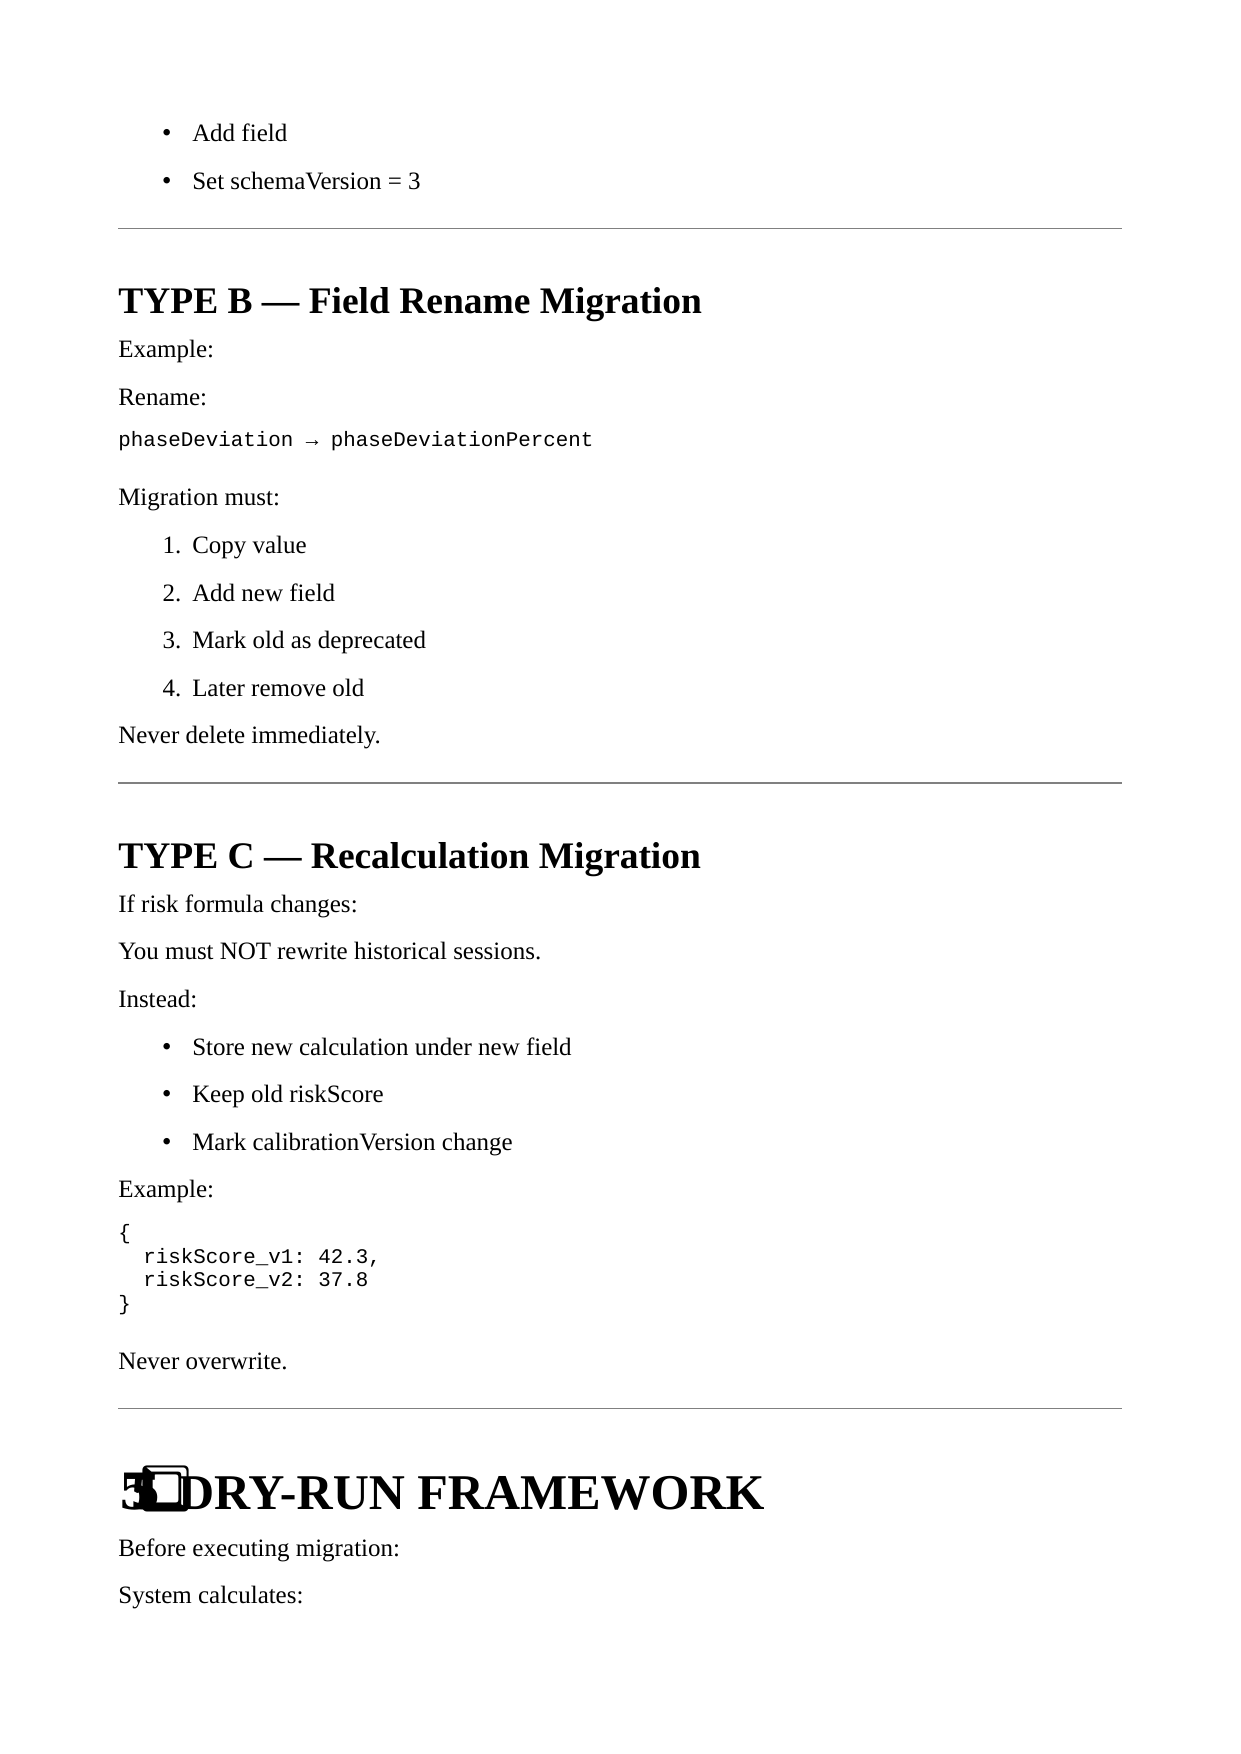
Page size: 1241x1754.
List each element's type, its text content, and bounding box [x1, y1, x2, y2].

text Rename: [118, 382, 1122, 410]
list Keep old riskScore [162, 1079, 1122, 1108]
text You must NOT rewrite historical sessions. [118, 936, 1122, 965]
text riskScore_v2: 37.8 [118, 1269, 1122, 1293]
list Mark calibrationVersion change [162, 1127, 1122, 1156]
subtitle TYPE B — Field Rename Migration [118, 278, 1122, 322]
text Example: [118, 334, 1122, 363]
list Store new calculation under new field [162, 1032, 1122, 1060]
list Set schemaVersion = 3 [162, 166, 1122, 194]
list Add new field [162, 578, 1122, 606]
list Mark old as deprecated [162, 625, 1122, 654]
text riskScore_v1: 42.3, [118, 1246, 1122, 1269]
text Never delete immediately. [118, 720, 1122, 749]
text phaseDeviation → phaseDeviationPercent [118, 429, 1122, 453]
text System calculates: [118, 1581, 1122, 1609]
text Never overwrite. [118, 1346, 1122, 1375]
text Example: [118, 1174, 1122, 1203]
text Before executing migration: [118, 1533, 1122, 1562]
list Add field [162, 118, 1122, 147]
text } [118, 1293, 1122, 1317]
text Instead: [118, 984, 1122, 1013]
text { [118, 1222, 1122, 1246]
subtitle TYPE C — Recalculation Migration [118, 833, 1122, 876]
list Copy value [162, 530, 1122, 559]
subtitle 🧪 5️⃣ DRY-RUN FRAMEWORK [118, 1463, 1122, 1520]
text If risk formula changes: [118, 889, 1122, 917]
list Later remove old [162, 673, 1122, 702]
text Migration must: [118, 482, 1122, 511]
